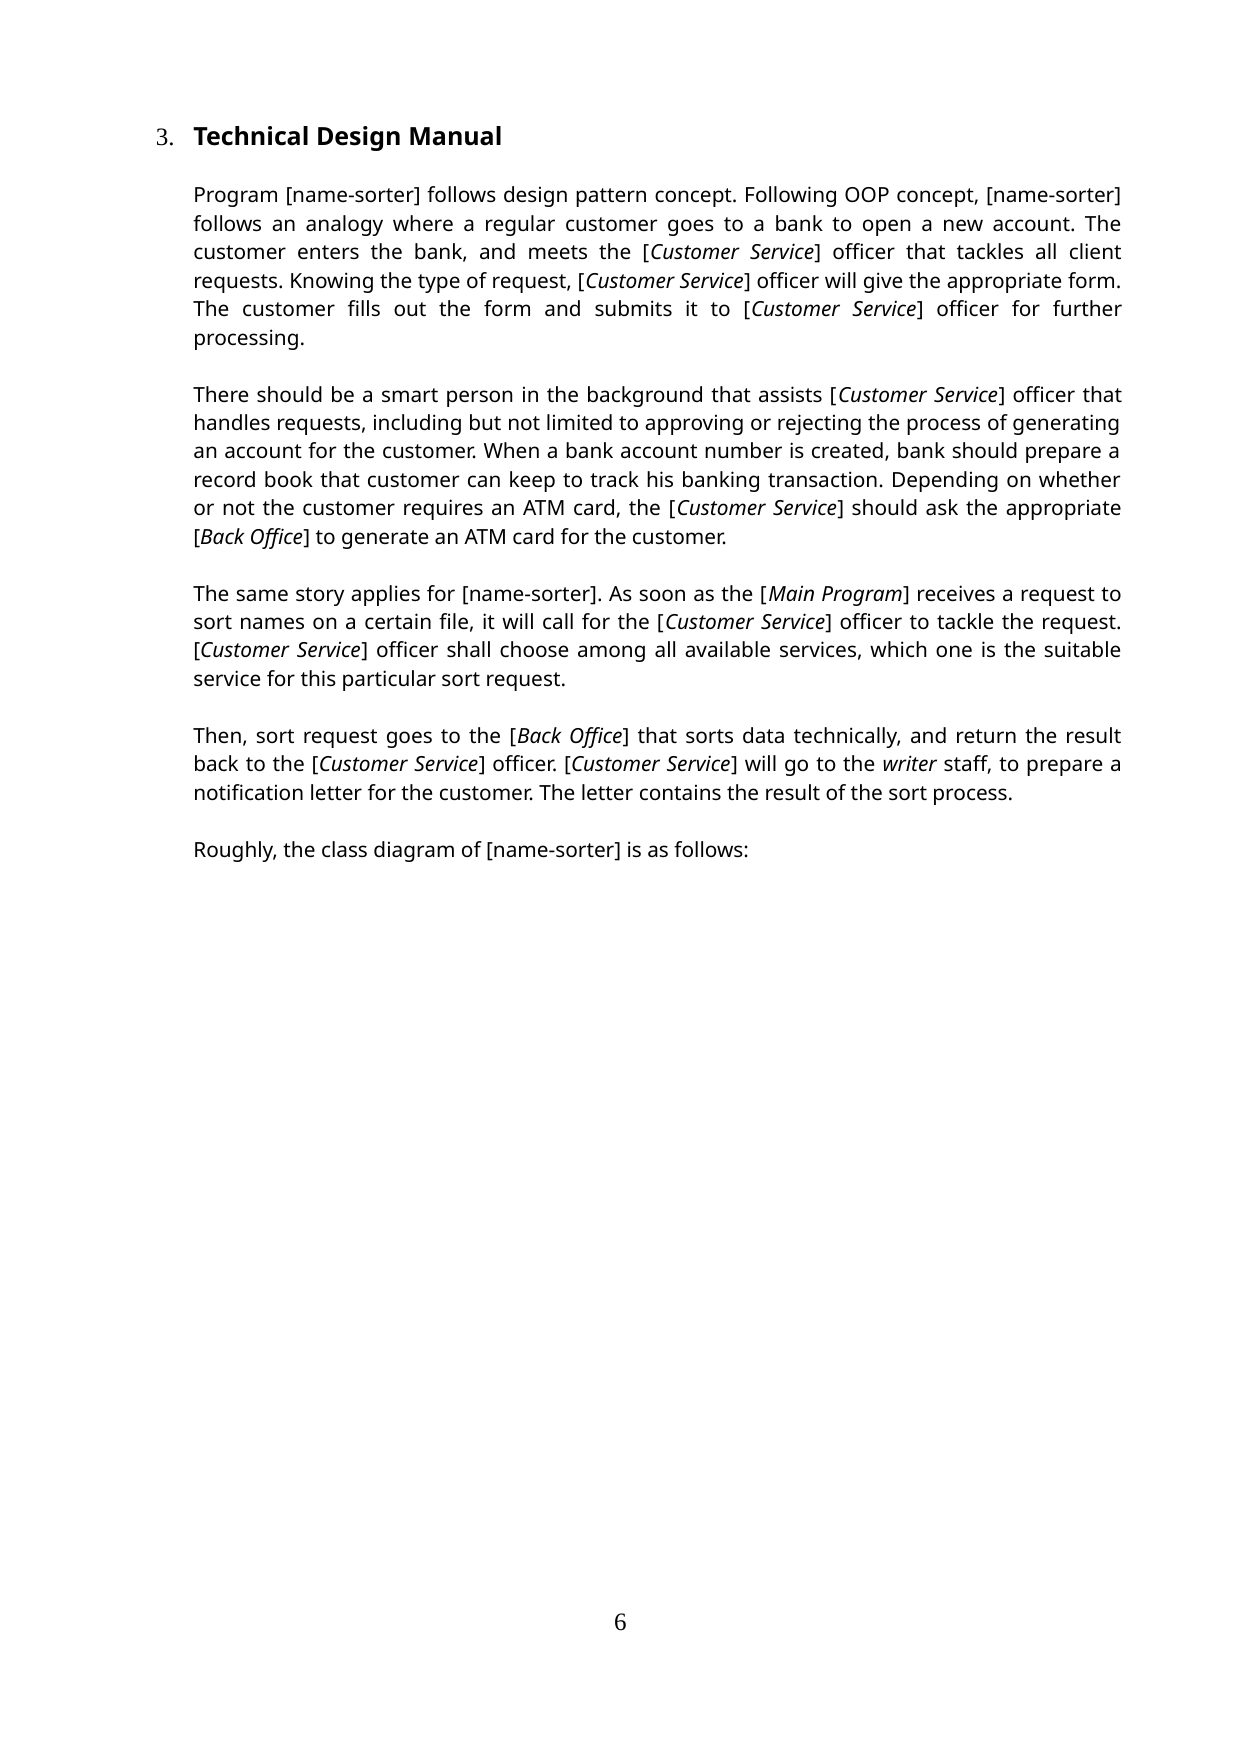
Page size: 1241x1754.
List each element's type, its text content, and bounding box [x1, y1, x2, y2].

text Roughly, the class diagram of [name-sorter] is as follows: [193, 835, 1122, 863]
list Technical Design Manual [156, 118, 1122, 152]
text Then, sort request goes to the [Back Office] that sorts data technically, and return the result back to the [Customer Service] officer. [Customer Service] will go to the writer staff, to prepare a notification letter for the customer. The letter contains the result of the sort process. [193, 721, 1122, 806]
text The same story applies for [name-sorter]. As soon as the [Main Program] receives a request to sort names on a certain file, it will call for the [Customer Service] officer to tackle the request. [Customer Service] officer shall choose among all available services, which one is the suitable service for this particular sort request. [193, 579, 1122, 692]
text There should be a smart person in the background that assists [Customer Service] officer that handles requests, including but not limited to approving or rejecting the process of generating an account for the customer. When a bank account number is created, bank should prepare a record book that customer can keep to track his banking transaction. Depending on whether or not the customer requires an ATM card, the [Customer Service] should ask the appropriate [Back Office] to generate an ATM card for the customer. [193, 380, 1122, 550]
text Program [name-sorter] follows design pattern concept. Following OOP concept, [name-sorter] follows an analogy where a regular customer goes to a bank to open a new account. The customer enters the bank, and meets the [Customer Service] officer that tackles all client requests. Knowing the type of request, [Customer Service] officer will give the appropriate form. The customer fills out the form and submits it to [Customer Service] officer for further processing. [193, 181, 1122, 351]
